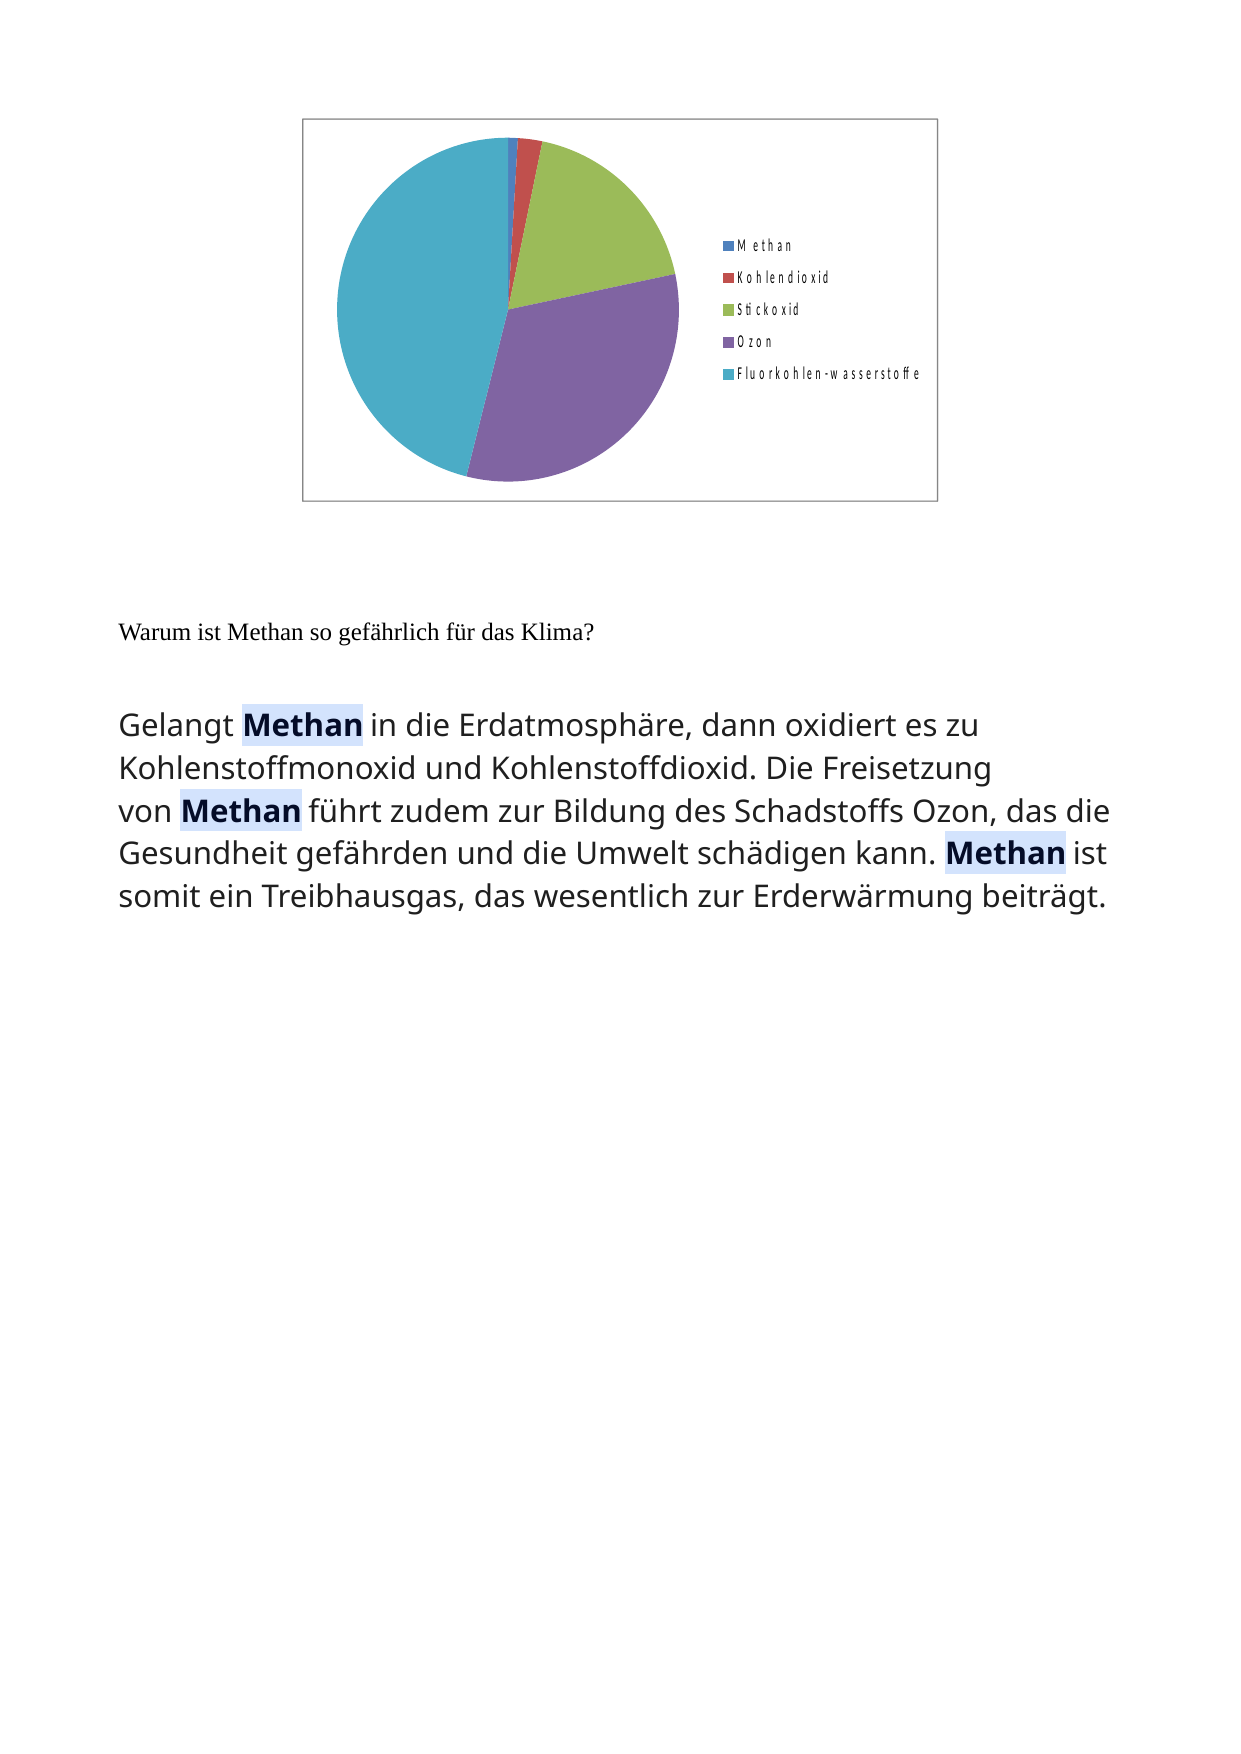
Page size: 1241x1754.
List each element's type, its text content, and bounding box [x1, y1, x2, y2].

text Warum ist Methan so gefährlich für das Klima? [118, 617, 1122, 646]
text Gelangt Methan in die Erdatmosphäre, dann oxidiert es zu Kohlenstoffmonoxid und Kohlenstoffdioxid. Die Freisetzung von Methan führt zudem zur Bildung des Schadstoffs Ozon, das die Gesundheit gefährden und die Umwelt schädigen kann. Methan ist somit ein Treibhausgas, das wesentlich zur Erderwärmung beiträgt. [118, 703, 1122, 916]
